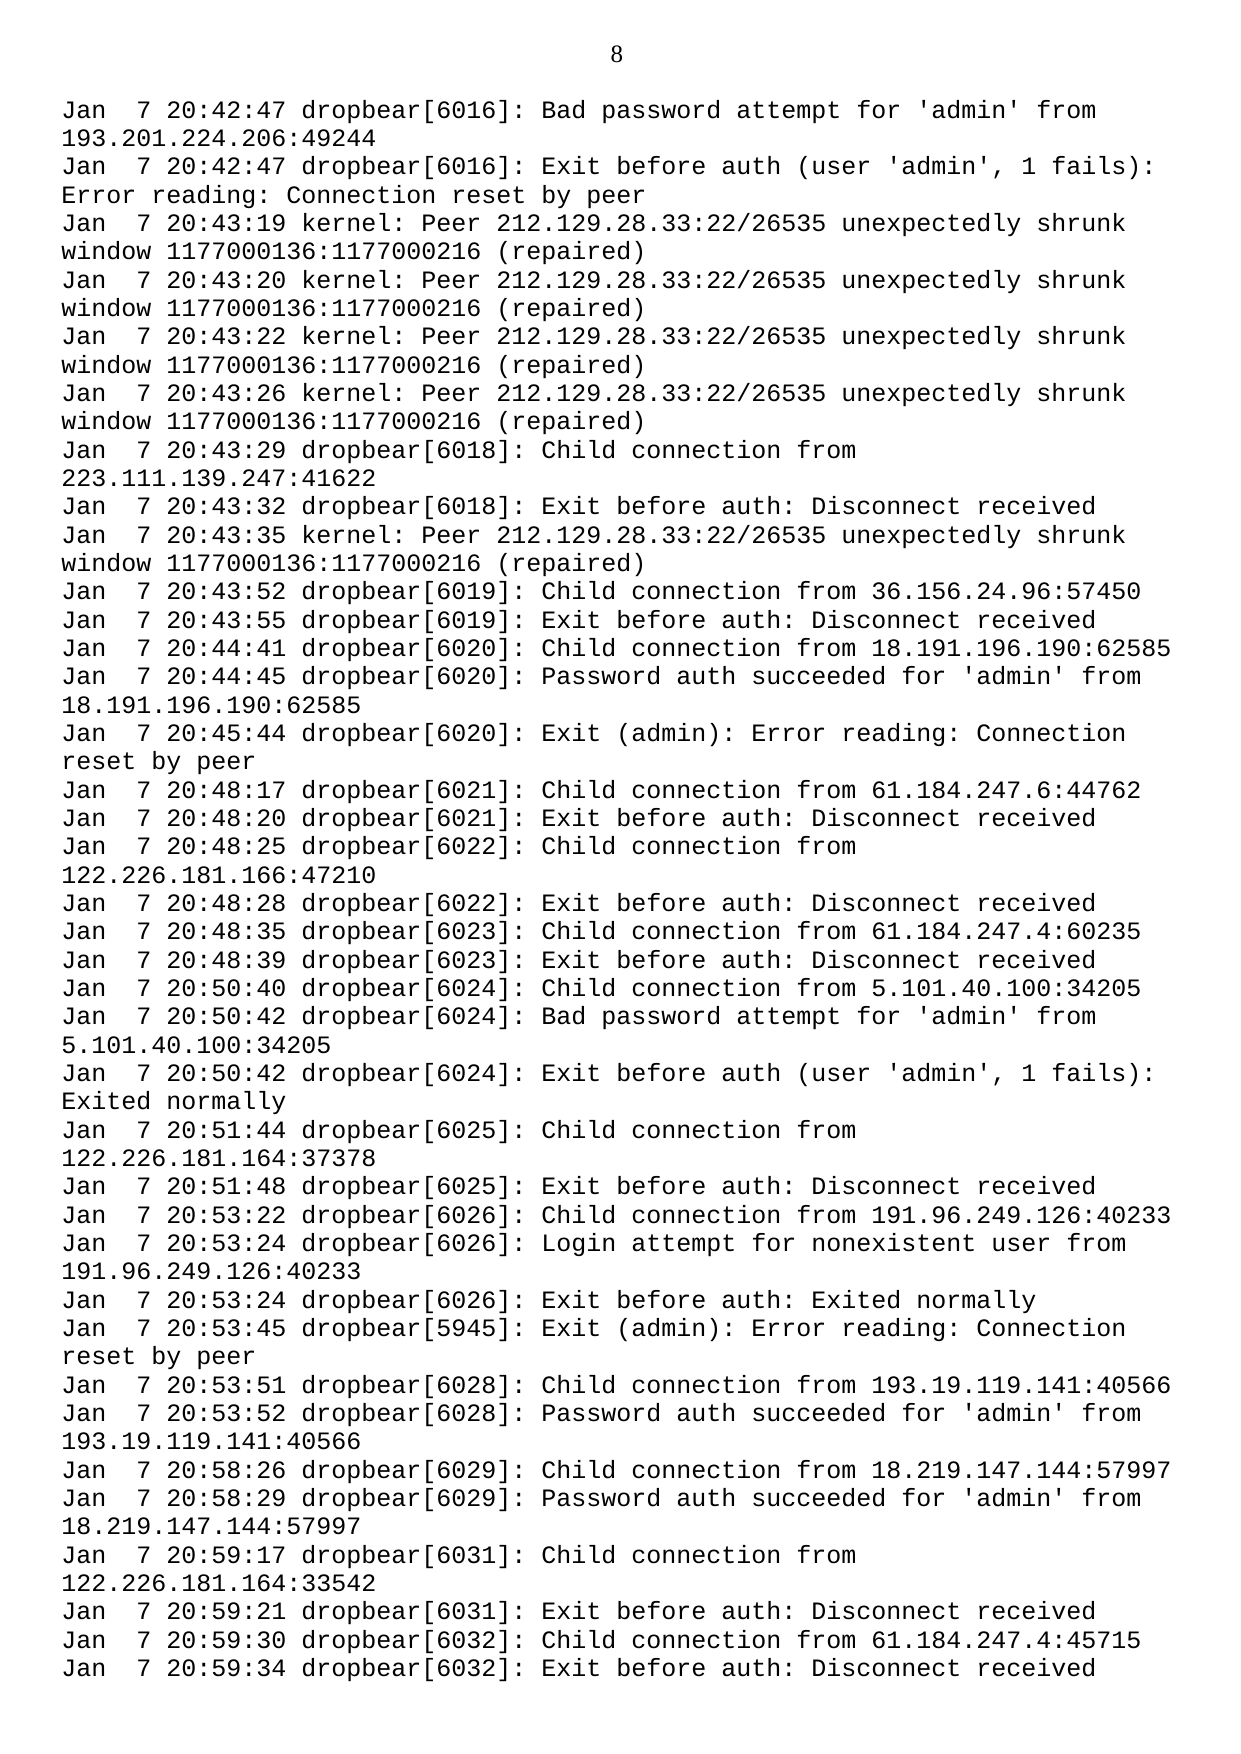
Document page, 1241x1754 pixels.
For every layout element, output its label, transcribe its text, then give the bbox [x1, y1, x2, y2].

text Jan 7 20:59:21 dropbear[6031]: Exit before auth: Disconnect received [61, 1599, 1172, 1627]
text Jan 7 20:43:22 kernel: Peer 212.129.28.33:22/26535 unexpectedly shrunk window 1177000136:1177000216 (repaired) [61, 324, 1172, 381]
text Jan 7 20:53:24 dropbear[6026]: Login attempt for nonexistent user from 191.96.249.126:40233 [61, 1231, 1172, 1287]
text Jan 7 20:42:47 dropbear[6016]: Exit before auth (user 'admin', 1 fails): Error reading: Connection reset by peer [61, 154, 1172, 211]
text Jan 7 20:43:29 dropbear[6018]: Child connection from 223.111.139.247:41622 [61, 437, 1172, 494]
text Jan 7 20:43:20 kernel: Peer 212.129.28.33:22/26535 unexpectedly shrunk window 1177000136:1177000216 (repaired) [61, 267, 1172, 324]
text Jan 7 20:43:32 dropbear[6018]: Exit before auth: Disconnect received [61, 494, 1172, 522]
text Jan 7 20:48:20 dropbear[6021]: Exit before auth: Disconnect received [61, 806, 1172, 834]
text Jan 7 20:53:51 dropbear[6028]: Child connection from 193.19.119.141:40566 [61, 1372, 1172, 1401]
text Jan 7 20:43:52 dropbear[6019]: Child connection from 36.156.24.96:57450 [61, 579, 1172, 607]
text Jan 7 20:51:48 dropbear[6025]: Exit before auth: Disconnect received [61, 1174, 1172, 1202]
text Jan 7 20:48:28 dropbear[6022]: Exit before auth: Disconnect received [61, 891, 1172, 919]
text Jan 7 20:58:29 dropbear[6029]: Password auth succeeded for 'admin' from 18.219.147.144:57997 [61, 1486, 1172, 1542]
text Jan 7 20:50:42 dropbear[6024]: Bad password attempt for 'admin' from 5.101.40.100:34205 [61, 1004, 1172, 1061]
text Jan 7 20:50:40 dropbear[6024]: Child connection from 5.101.40.100:34205 [61, 976, 1172, 1004]
text Jan 7 20:53:22 dropbear[6026]: Child connection from 191.96.249.126:40233 [61, 1202, 1172, 1231]
text Jan 7 20:59:34 dropbear[6032]: Exit before auth: Disconnect received [61, 1656, 1172, 1684]
text Jan 7 20:43:35 kernel: Peer 212.129.28.33:22/26535 unexpectedly shrunk window 1177000136:1177000216 (repaired) [61, 522, 1172, 579]
text Jan 7 20:44:45 dropbear[6020]: Password auth succeeded for 'admin' from 18.191.196.190:62585 [61, 664, 1172, 721]
text Jan 7 20:59:17 dropbear[6031]: Child connection from 122.226.181.164:33542 [61, 1542, 1172, 1599]
text Jan 7 20:45:44 dropbear[6020]: Exit (admin): Error reading: Connection reset by peer [61, 721, 1172, 777]
text Jan 7 20:48:25 dropbear[6022]: Child connection from 122.226.181.166:47210 [61, 834, 1172, 891]
text Jan 7 20:58:26 dropbear[6029]: Child connection from 18.219.147.144:57997 [61, 1457, 1172, 1486]
text Jan 7 20:59:30 dropbear[6032]: Child connection from 61.184.247.4:45715 [61, 1627, 1172, 1656]
text Jan 7 20:44:41 dropbear[6020]: Child connection from 18.191.196.190:62585 [61, 636, 1172, 664]
text Jan 7 20:53:52 dropbear[6028]: Password auth succeeded for 'admin' from 193.19.119.141:40566 [61, 1401, 1172, 1457]
text Jan 7 20:53:24 dropbear[6026]: Exit before auth: Exited normally [61, 1287, 1172, 1316]
text Jan 7 20:48:35 dropbear[6023]: Child connection from 61.184.247.4:60235 [61, 919, 1172, 947]
text Jan 7 20:48:39 dropbear[6023]: Exit before auth: Disconnect received [61, 947, 1172, 976]
text Jan 7 20:48:17 dropbear[6021]: Child connection from 61.184.247.6:44762 [61, 777, 1172, 806]
text Jan 7 20:53:45 dropbear[5945]: Exit (admin): Error reading: Connection reset by peer [61, 1316, 1172, 1372]
text Jan 7 20:43:19 kernel: Peer 212.129.28.33:22/26535 unexpectedly shrunk window 1177000136:1177000216 (repaired) [61, 211, 1172, 267]
text Jan 7 20:50:42 dropbear[6024]: Exit before auth (user 'admin', 1 fails): Exited normally [61, 1061, 1172, 1117]
text Jan 7 20:42:47 dropbear[6016]: Bad password attempt for 'admin' from 193.201.224.206:49244 [61, 97, 1172, 154]
text Jan 7 20:43:55 dropbear[6019]: Exit before auth: Disconnect received [61, 607, 1172, 636]
text Jan 7 20:43:26 kernel: Peer 212.129.28.33:22/26535 unexpectedly shrunk window 1177000136:1177000216 (repaired) [61, 381, 1172, 437]
text Jan 7 20:51:44 dropbear[6025]: Child connection from 122.226.181.164:37378 [61, 1117, 1172, 1174]
